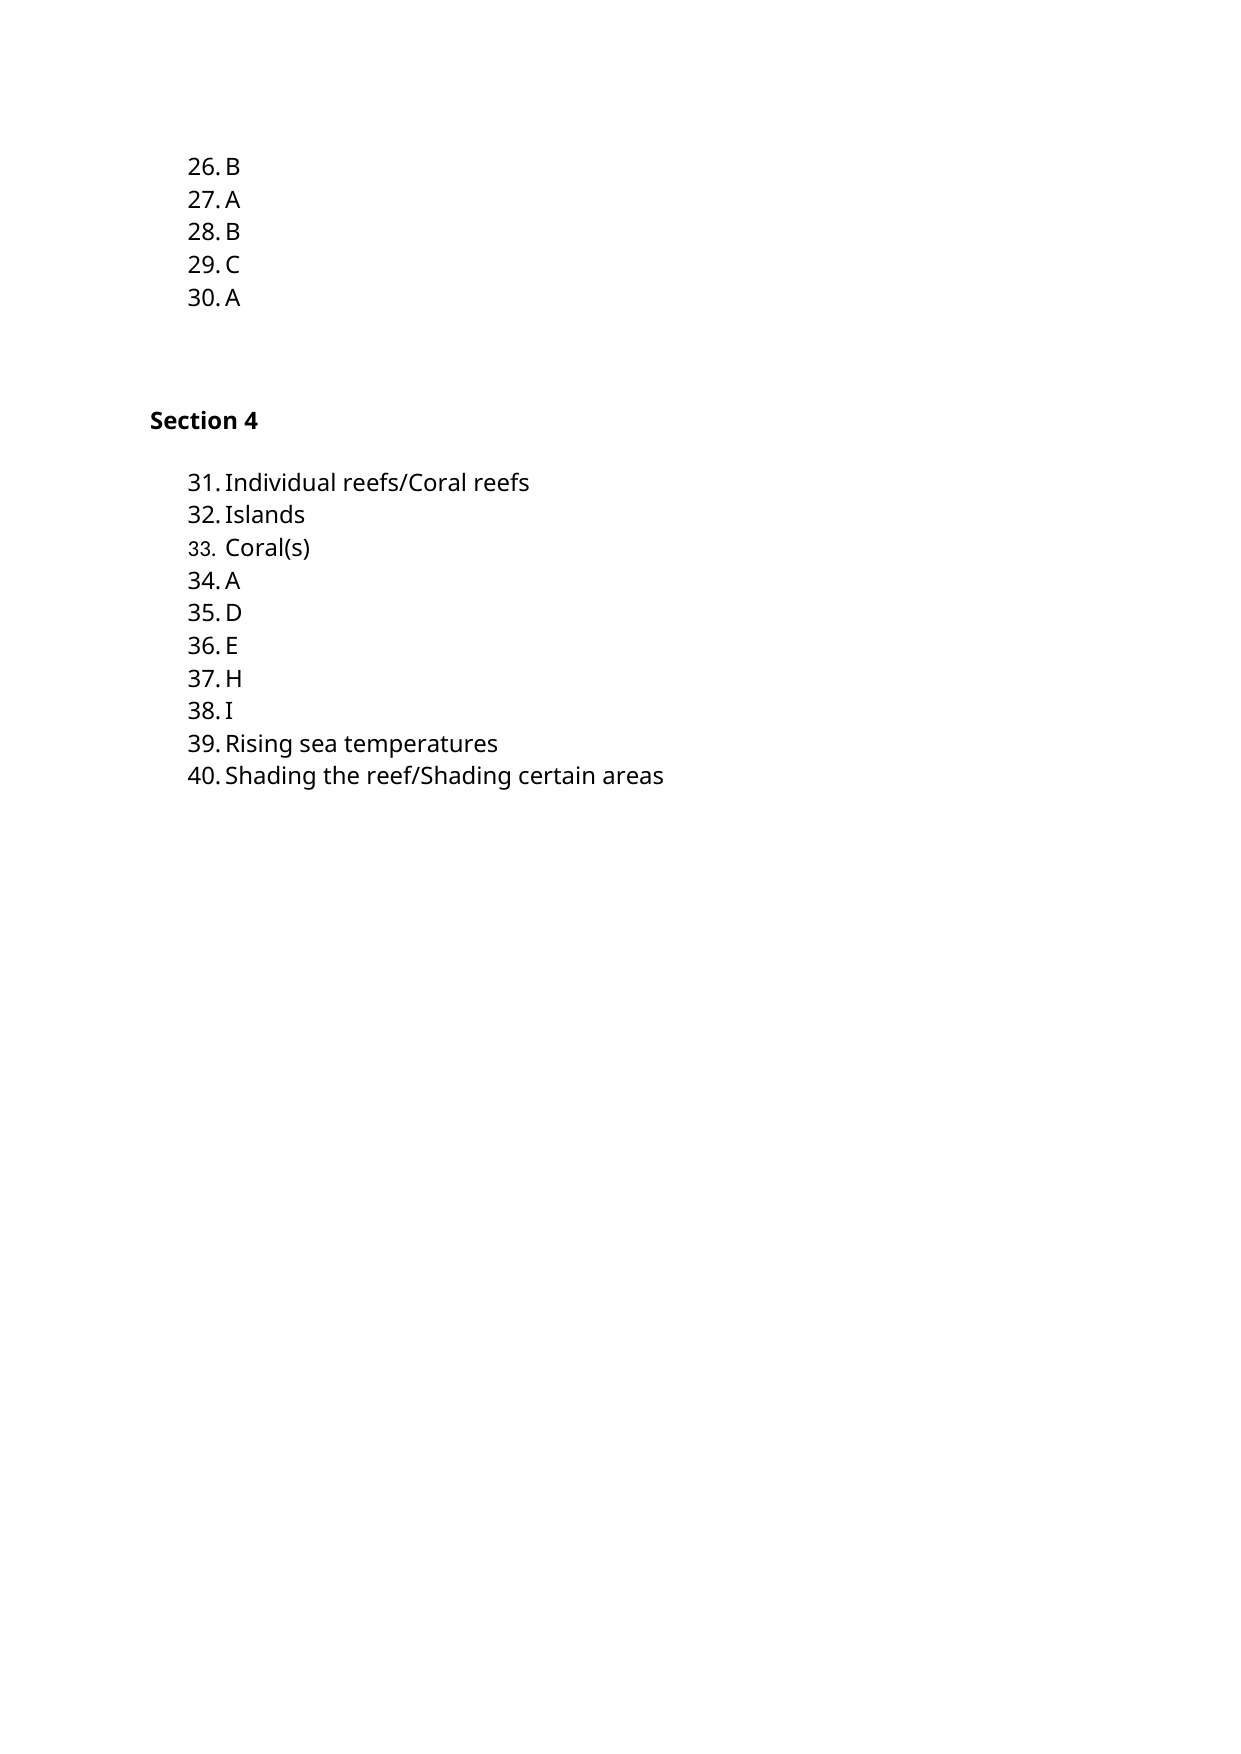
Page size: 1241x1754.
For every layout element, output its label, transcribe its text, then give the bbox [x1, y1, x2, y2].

list A [187, 280, 1090, 313]
list D [187, 596, 1090, 629]
list Islands [187, 498, 1090, 531]
list Coral(s) [187, 531, 1090, 563]
list H [187, 661, 1090, 694]
list Shading the reef/Shading certain areas [187, 759, 1090, 792]
list B [187, 215, 1090, 248]
list Individual reefs/Coral reefs [187, 466, 1090, 498]
list A [187, 183, 1090, 215]
list B [187, 150, 1090, 183]
list I [187, 694, 1090, 727]
list A [187, 563, 1090, 596]
list C [187, 248, 1090, 280]
text Section 4 [150, 404, 1090, 437]
list E [187, 629, 1090, 661]
list Rising sea temperatures [187, 727, 1090, 759]
